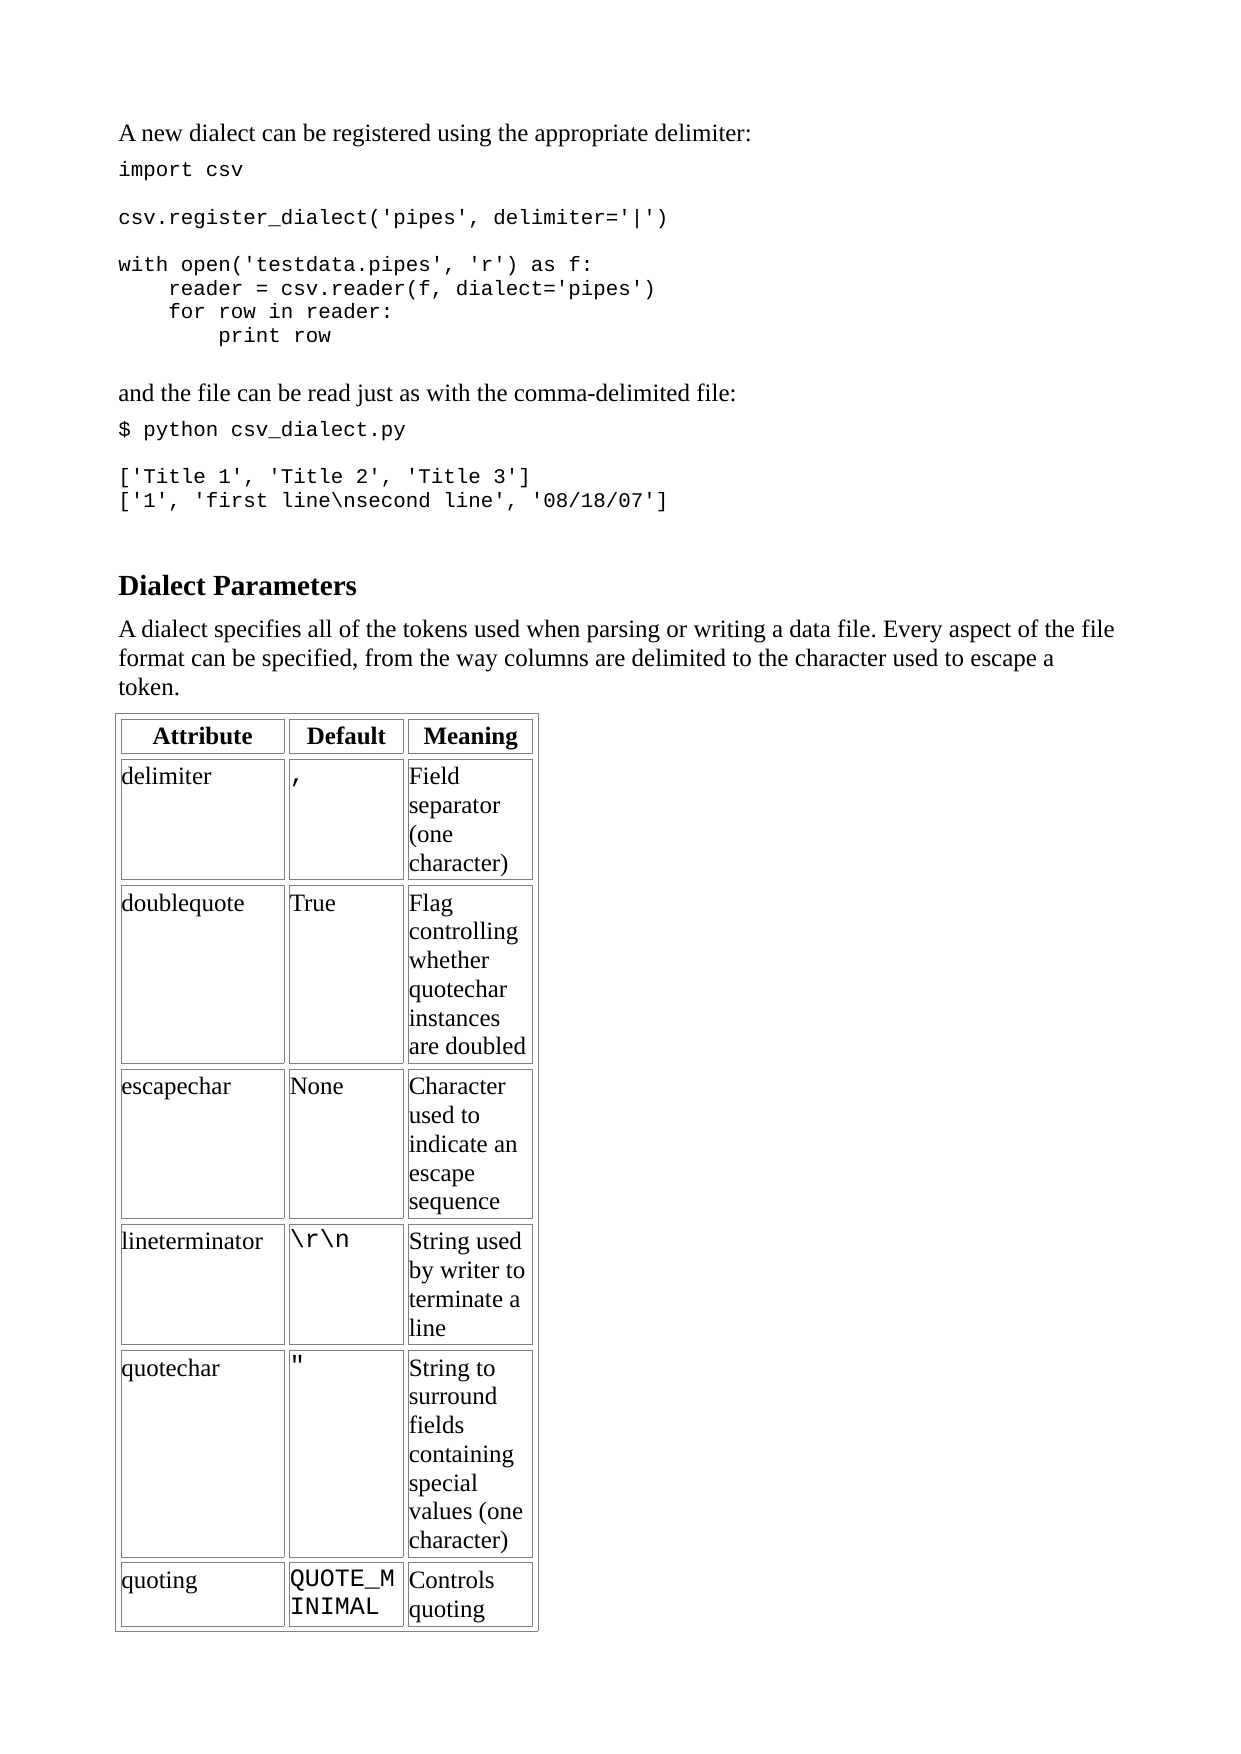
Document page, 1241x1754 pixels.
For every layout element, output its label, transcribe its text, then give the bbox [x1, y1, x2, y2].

text for row in reader: [118, 301, 1122, 325]
text $ python csv_dialect.py [118, 419, 1122, 443]
table_cell Field separator (one character) [406, 753, 535, 879]
table_cell doublequote [118, 879, 287, 1063]
table_cell lineterminator [118, 1218, 287, 1344]
table_cell String to surround fields containing special values (one character) [406, 1344, 535, 1557]
table_header Default [287, 714, 406, 753]
text A dialect specifies all of the tokens used when parsing or writing a data file. Every aspect of the file format can be specified, from the way columns are delimited to the character used to escape a token. [118, 614, 1122, 701]
table_cell None [287, 1063, 406, 1218]
text print row [118, 325, 1122, 348]
table_cell String used by writer to terminate a line [406, 1218, 535, 1344]
text ['Title 1', 'Title 2', 'Title 3'] [118, 467, 1122, 490]
table_cell escapechar [118, 1063, 287, 1218]
text A new dialect can be registered using the appropriate delimiter: [118, 118, 1122, 147]
table_cell " [287, 1344, 406, 1557]
text with open('testdata.pipes', 'r') as f: [118, 254, 1122, 278]
text import csv [118, 159, 1122, 183]
text csv.register_dialect('pipes', delimiter='|') [118, 207, 1122, 230]
table_cell quotechar [118, 1344, 287, 1557]
text and the file can be read just as with the comma-delimited file: [118, 378, 1122, 407]
table_cell Controls quoting [406, 1557, 535, 1626]
table_header Attribute [118, 714, 287, 753]
table_cell quoting [118, 1557, 287, 1626]
subtitle Dialect Parameters [118, 568, 1122, 602]
table_cell , [287, 753, 406, 879]
table_cell Flag controlling whether quotechar instances are doubled [406, 879, 535, 1063]
text reader = csv.reader(f, dialect='pipes') [118, 278, 1122, 301]
table_cell True [287, 879, 406, 1063]
table_cell delimiter [118, 753, 287, 879]
table_cell \r\n [287, 1218, 406, 1344]
text ['1', 'first line\nsecond line', '08/18/07'] [118, 490, 1122, 514]
table_cell QUOTE_MINIMAL [287, 1557, 406, 1626]
table_cell Character used to indicate an escape sequence [406, 1063, 535, 1218]
table_header Meaning [406, 714, 535, 753]
